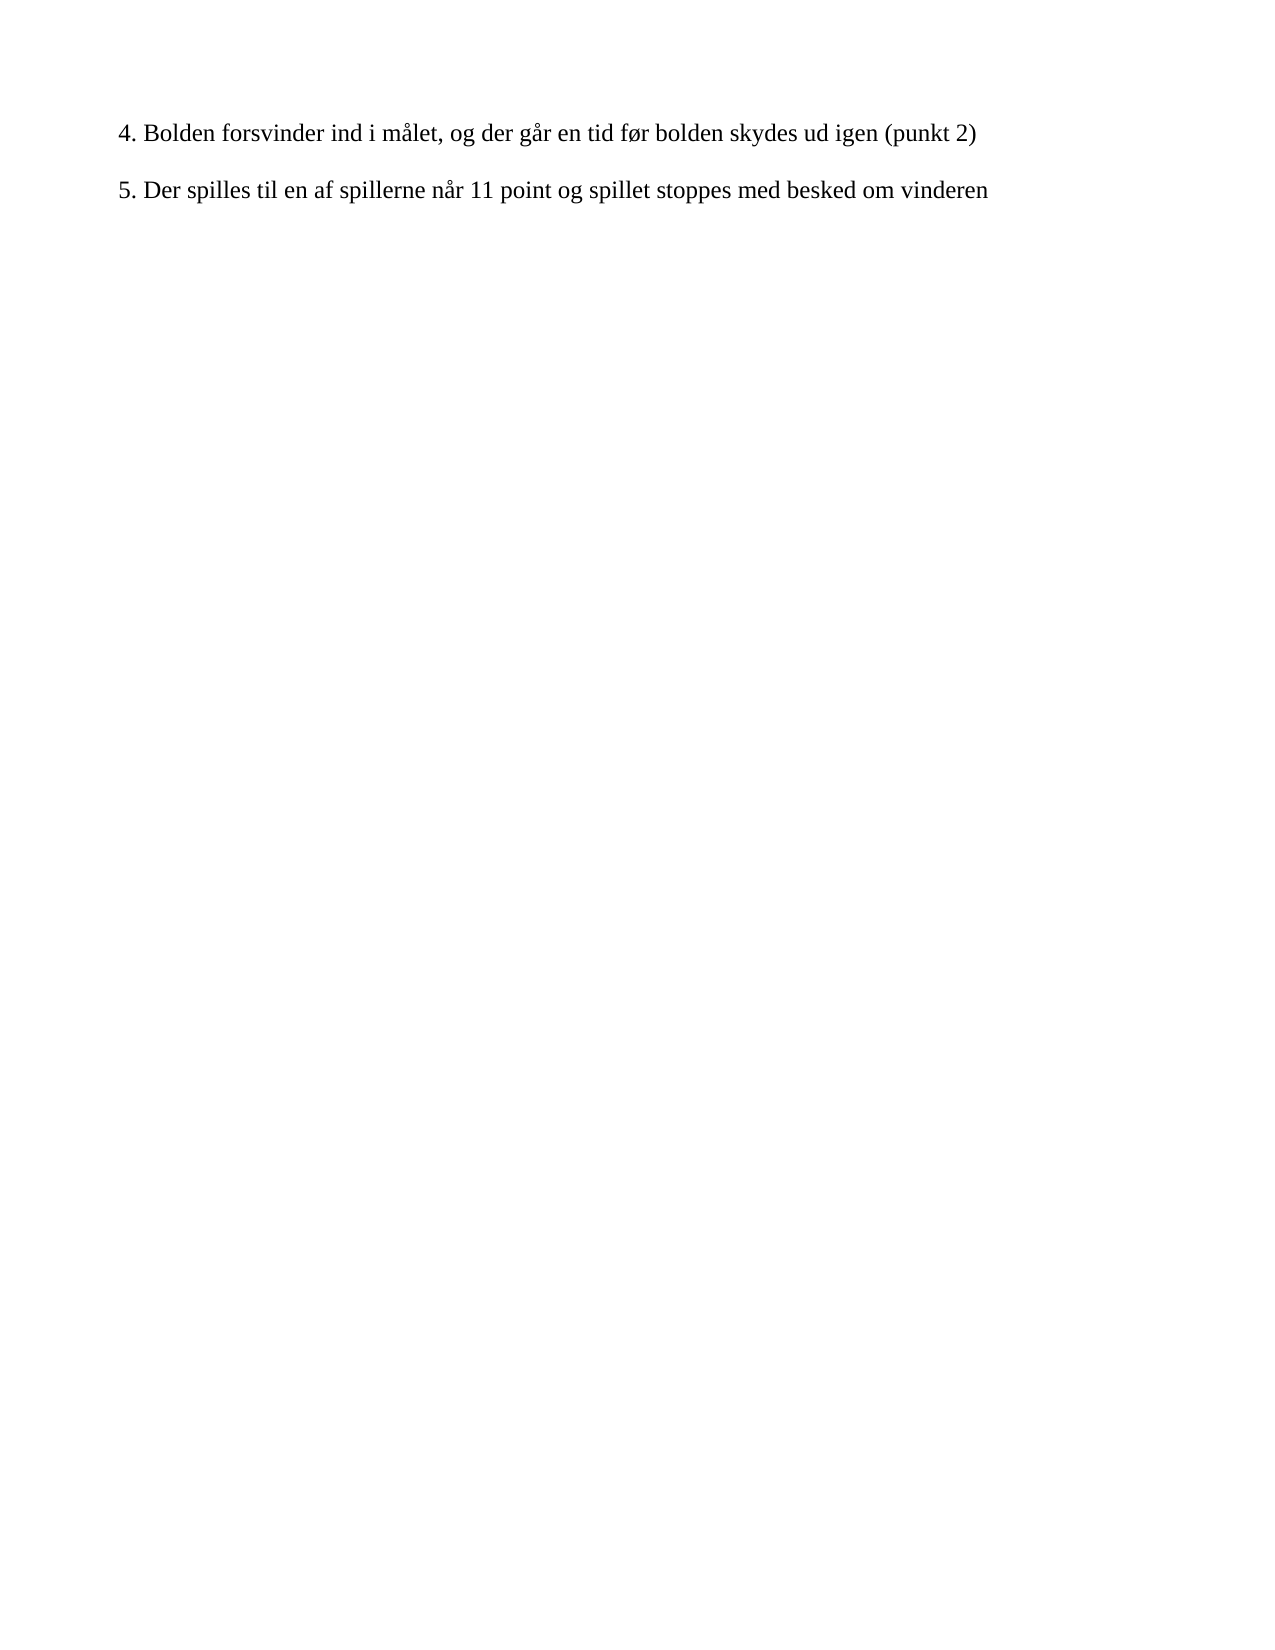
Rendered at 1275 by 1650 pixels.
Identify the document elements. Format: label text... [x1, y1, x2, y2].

text 5. Der spilles til en af spillerne når 11 point og spillet stoppes med besked om vinderen [118, 176, 1157, 204]
text 4. Bolden forsvinder ind i målet, og der går en tid før bolden skydes ud igen (punkt 2) [118, 118, 1157, 147]
